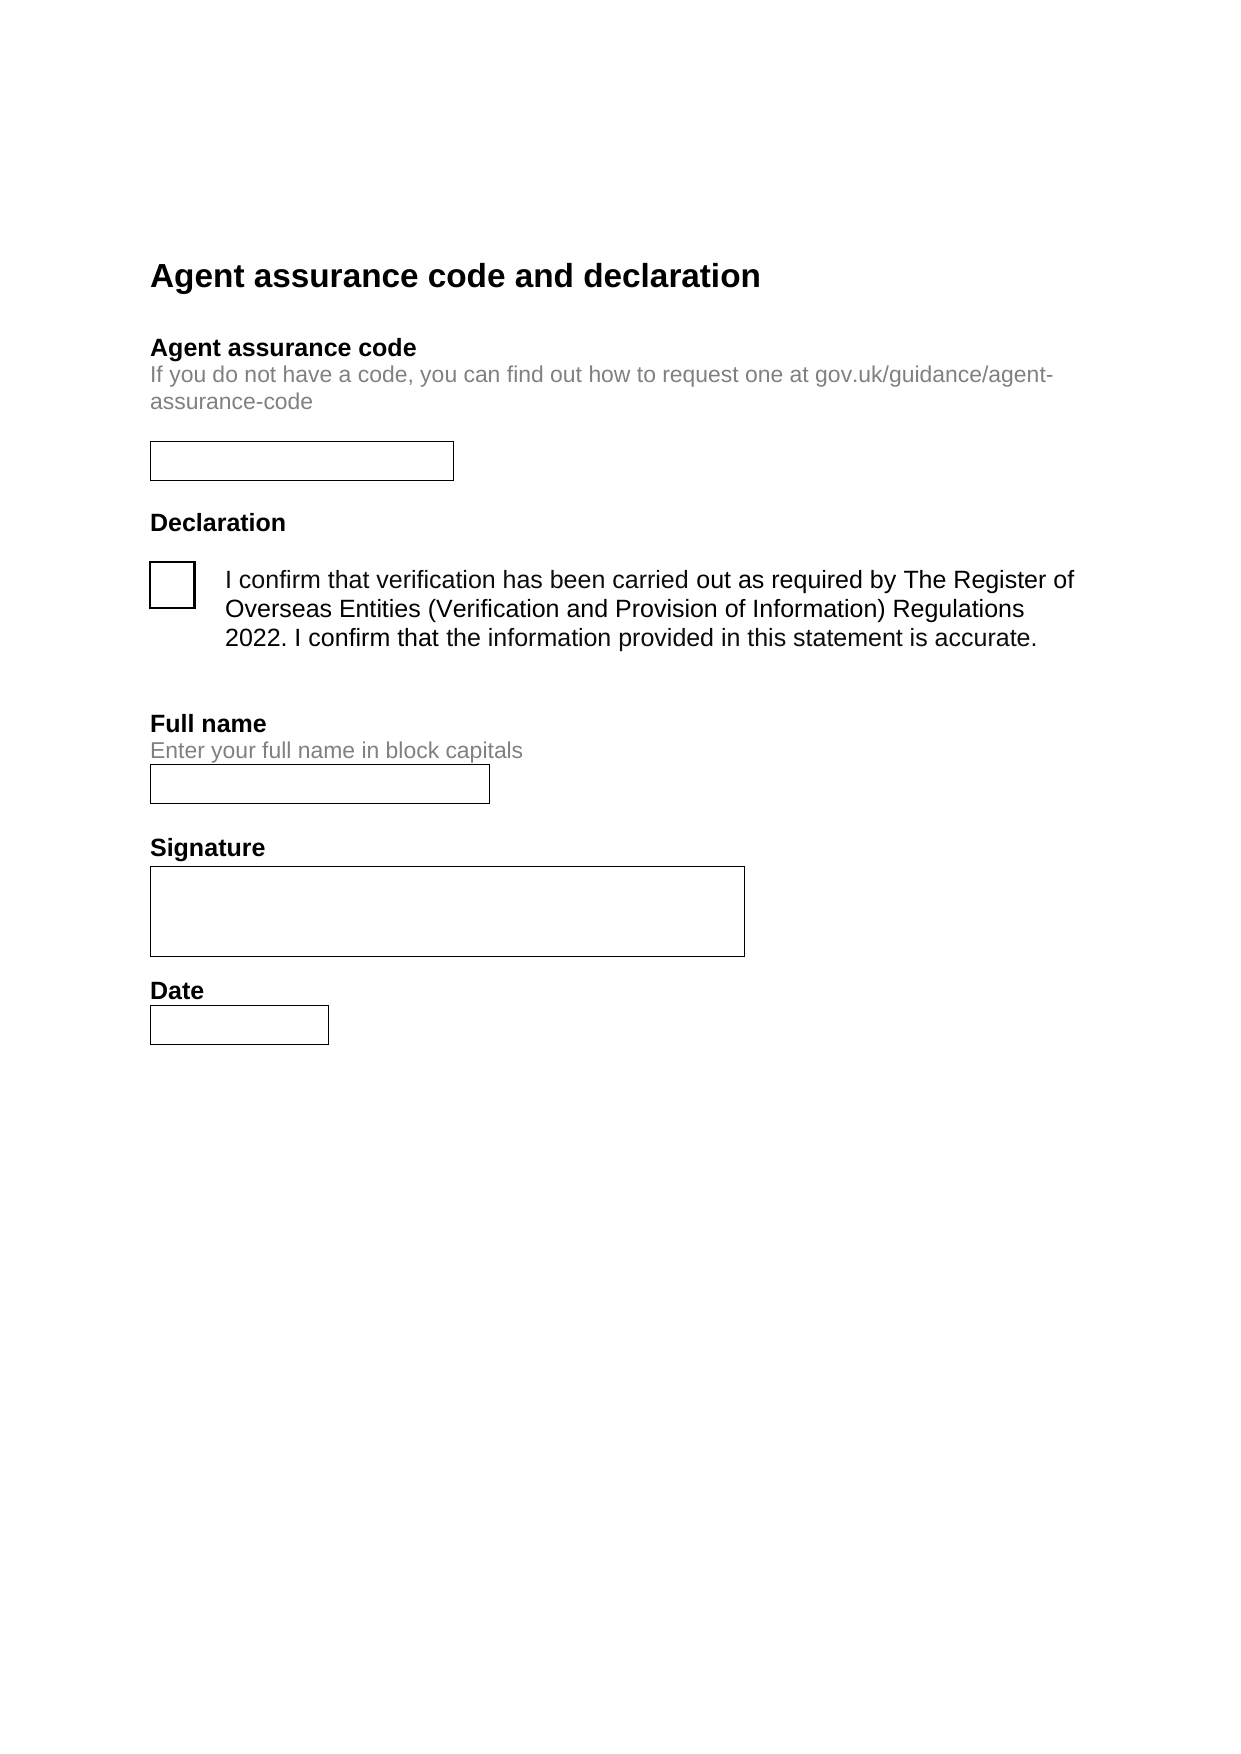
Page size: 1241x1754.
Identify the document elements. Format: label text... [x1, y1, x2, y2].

text Agent assurance code and declaration [150, 256, 1090, 294]
text Signature [150, 833, 1090, 861]
text I confirm that verification has been carried out as required by The Register of Overseas Entities (Verification and Provision of Information) Regulations 2022. I confirm that the information provided in this statement is accurate. [225, 565, 1090, 651]
text Declaration [150, 507, 1090, 536]
text Date [150, 976, 1090, 1005]
text Full name [150, 709, 1090, 737]
text Enter your full name in block capitals [150, 737, 1090, 764]
text Agent assurance code If you do not have a code, you can find out how to request one at gov.uk/guidance/agent-assurance-code [150, 332, 1090, 414]
